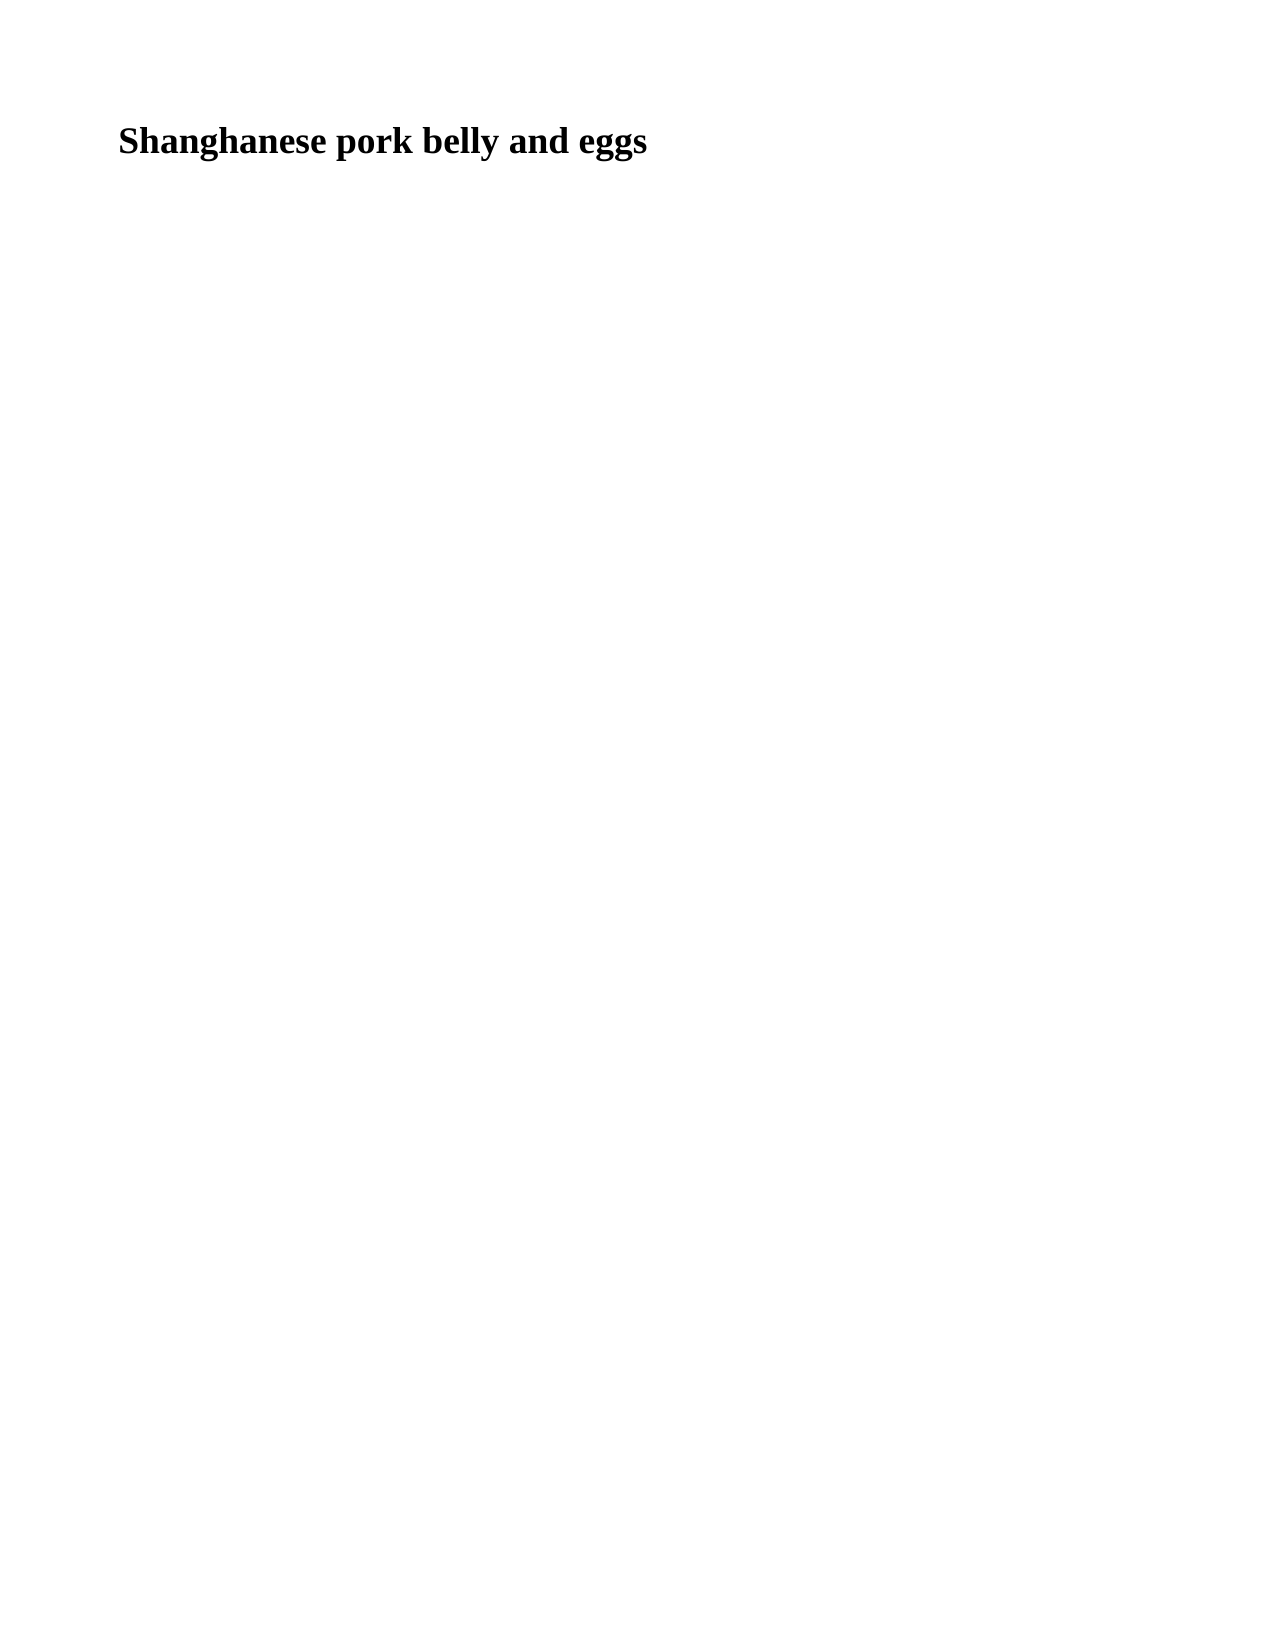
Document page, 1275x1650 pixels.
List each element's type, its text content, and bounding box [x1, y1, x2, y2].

text Shanghanese pork belly and eggs [118, 118, 1157, 161]
